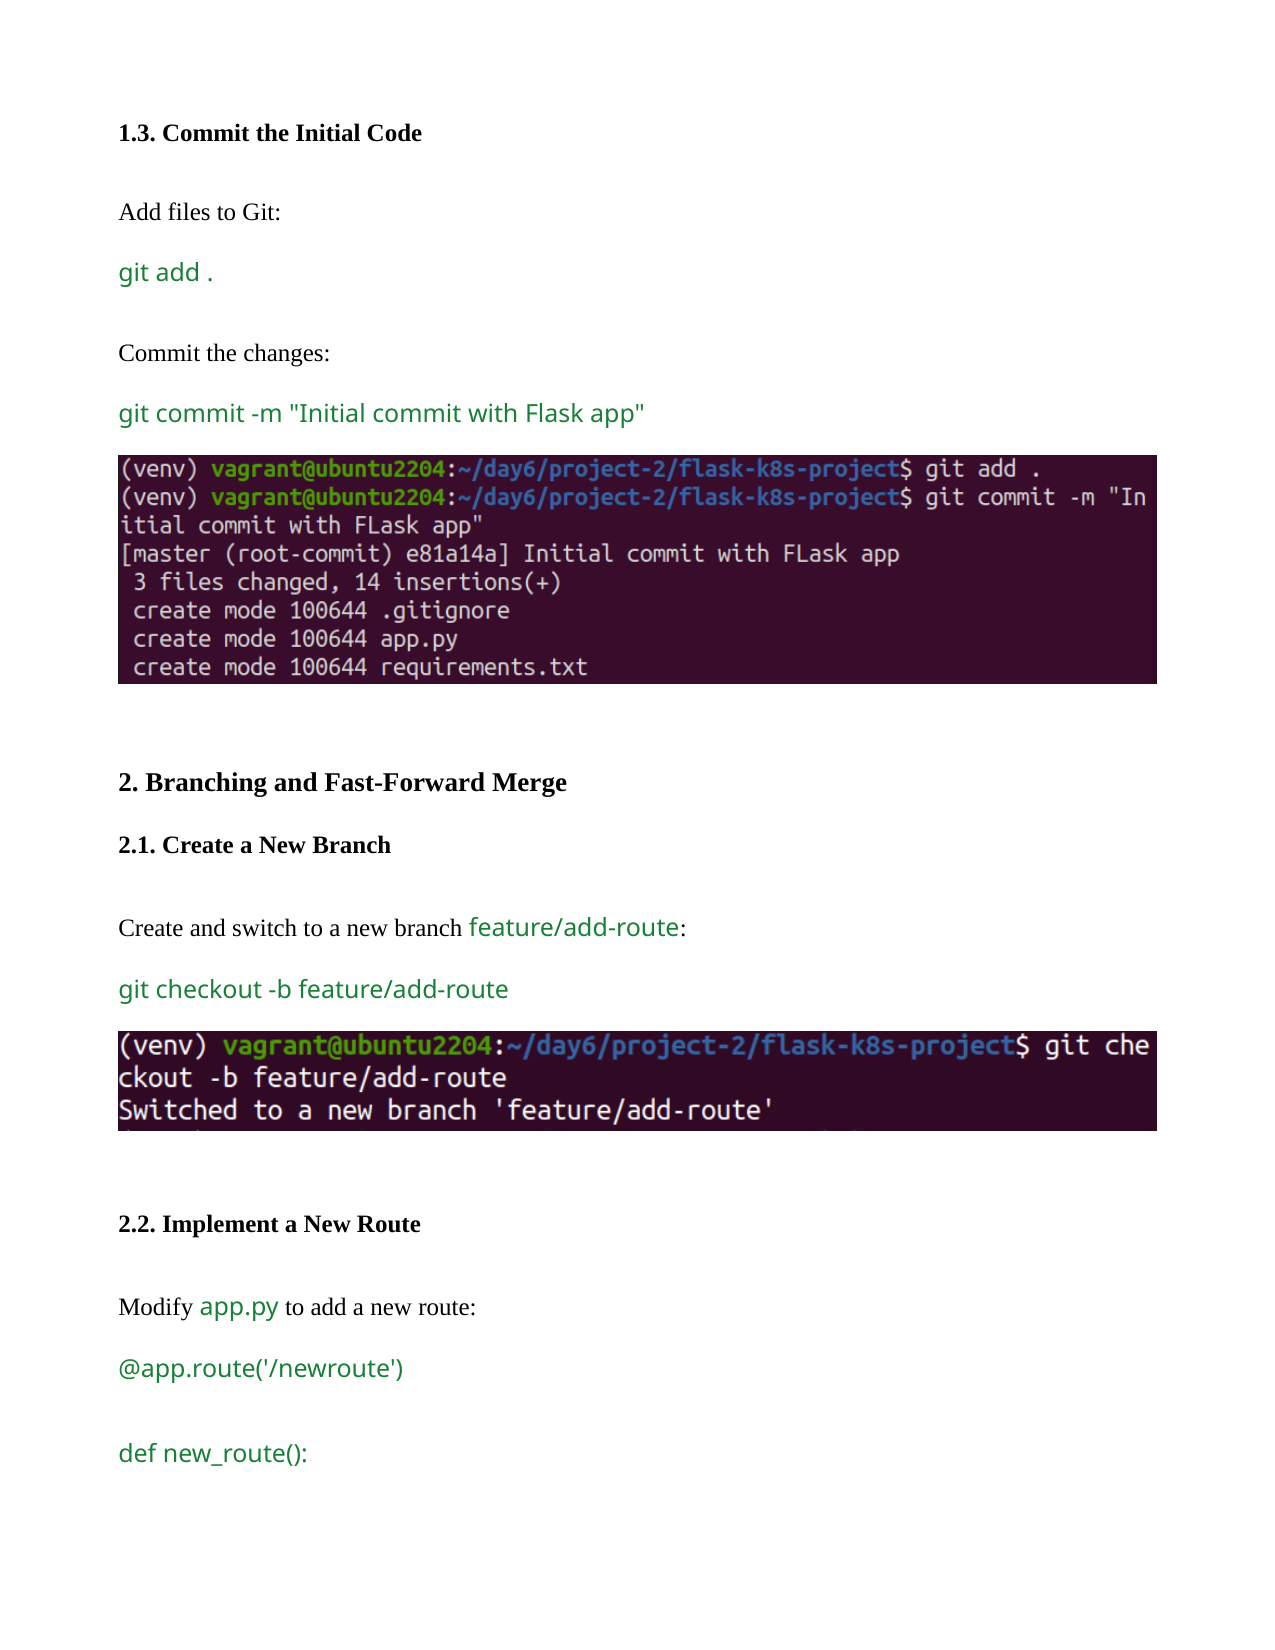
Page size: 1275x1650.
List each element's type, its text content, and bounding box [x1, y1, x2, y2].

text 2.1. Create a New Branch [118, 831, 1157, 859]
subtitle 2. Branching and Fast-Forward Merge [118, 766, 1157, 797]
text 2.2. Implement a New Route [118, 1209, 1157, 1238]
text Modify app.py to add a new route: @app.route('/newroute') [118, 1288, 1157, 1385]
picture [118, 455, 1157, 684]
text Commit the changes: git commit -m "Initial commit with Flask app" [118, 338, 1157, 430]
text Create and switch to a new branch feature/add-route: git checkout -b feature/add-route [118, 909, 1157, 1006]
picture [118, 1031, 1157, 1131]
text 1.3. Commit the Initial Code [118, 118, 1157, 147]
text def new_route(): [118, 1435, 1157, 1469]
text Add files to Git: git add . [118, 197, 1157, 288]
